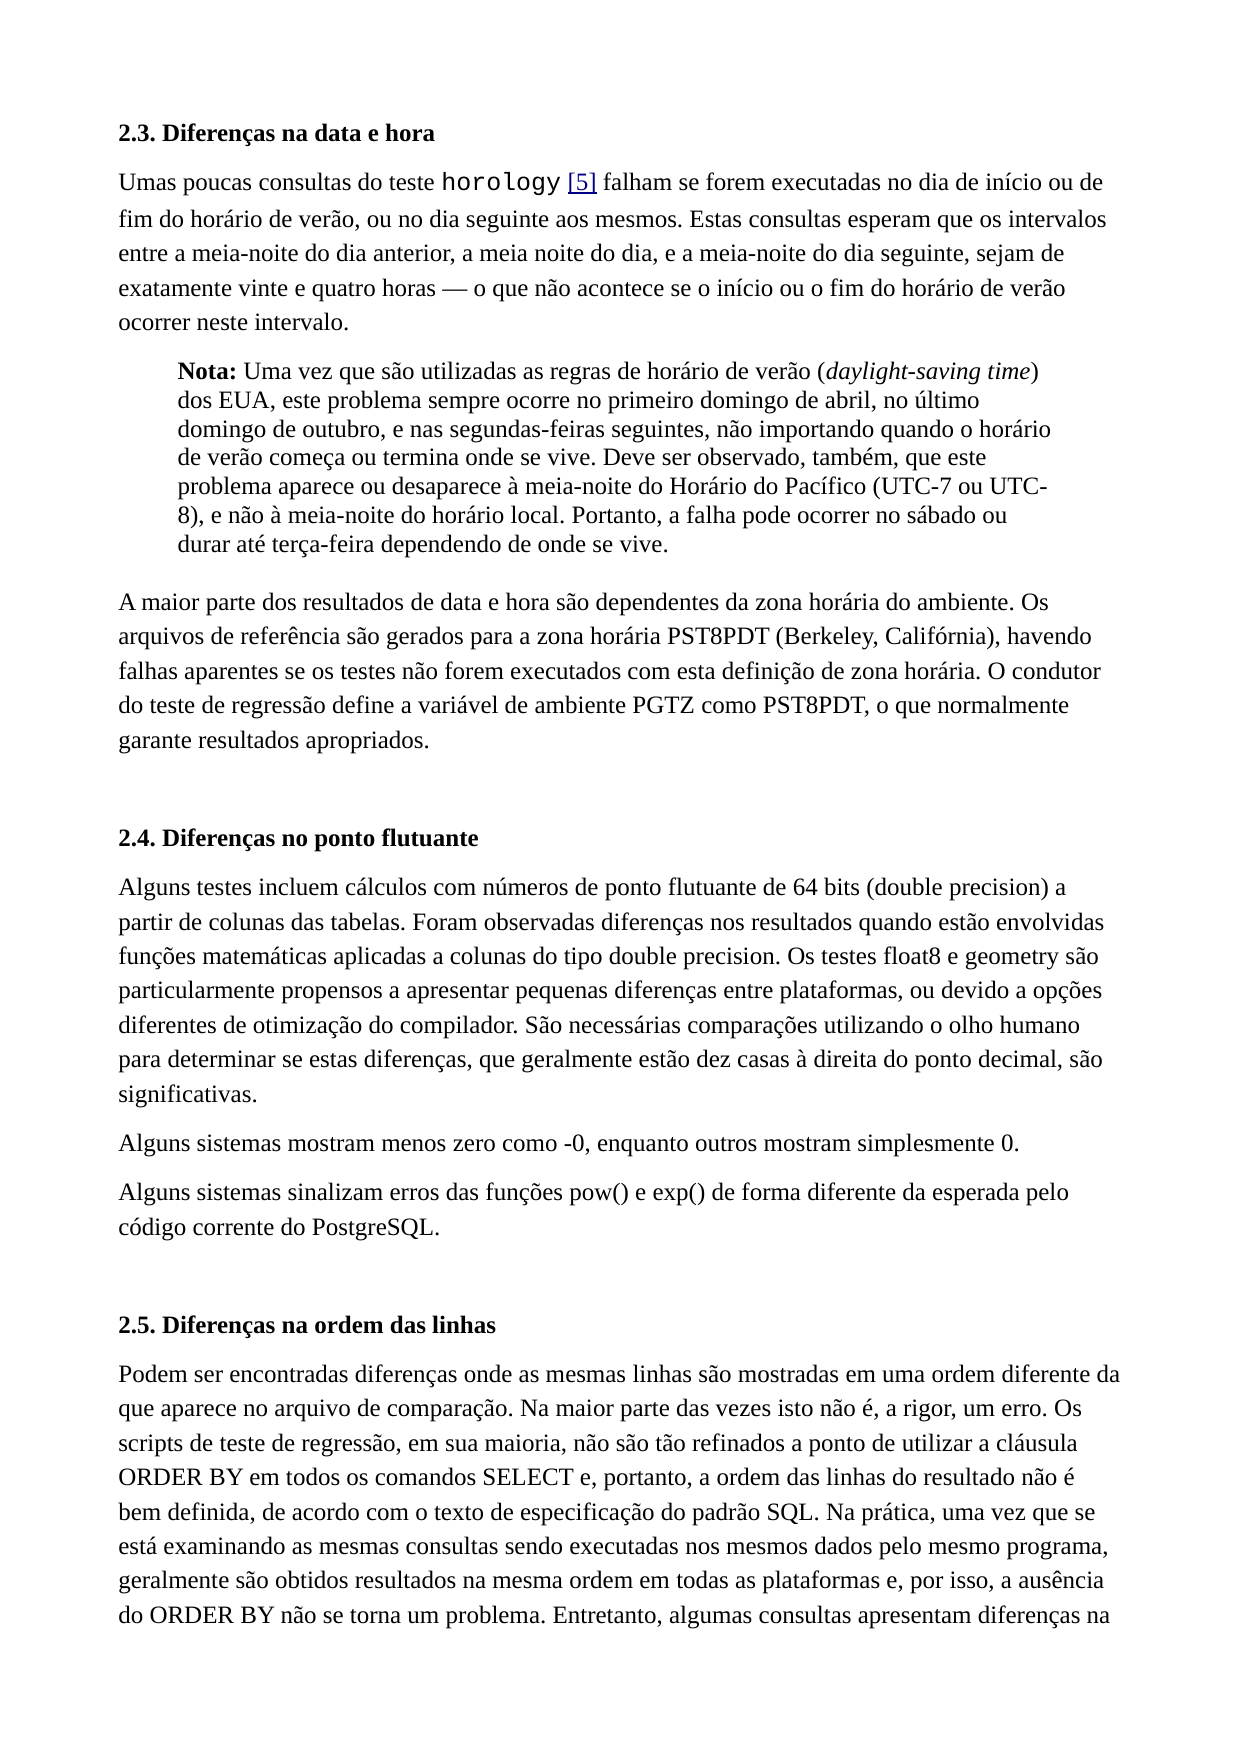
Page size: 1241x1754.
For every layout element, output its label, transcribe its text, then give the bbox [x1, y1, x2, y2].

text Podem ser encontradas diferenças onde as mesmas linhas são mostradas em uma ordem diferente da que aparece no arquivo de comparação. Na maior parte das vezes isto não é, a rigor, um erro. Os scripts de teste de regressão, em sua maioria, não são tão refinados a ponto de utilizar a cláusula ORDER BY em todos os comandos SELECT e, portanto, a ordem das linhas do resultado não é bem definida, de acordo com o texto de especificação do padrão SQL. Na prática, uma vez que se está examinando as mesmas consultas sendo executadas nos mesmos dados pelo mesmo programa, geralmente são obtidos resultados na mesma ordem em todas as plataformas e, por isso, a ausência do ORDER BY não se torna um problema. Entretanto, algumas consultas apresentam diferenças na [118, 1359, 1122, 1629]
text A maior parte dos resultados de data e hora são dependentes da zona horária do ambiente. Os arquivos de referência são gerados para a zona horária PST8PDT (Berkeley, Califórnia), havendo falhas aparentes se os testes não forem executados com esta definição de zona horária. O condutor do teste de regressão define a variável de ambiente PGTZ como PST8PDT, o que normalmente garante resultados apropriados. [118, 587, 1122, 754]
text Alguns sistemas sinalizam erros das funções pow() e exp() de forma diferente da esperada pelo código corrente do PostgreSQL. [118, 1177, 1122, 1240]
text Nota: Uma vez que são utilizadas as regras de horário de verão (daylight-saving time) dos EUA, este problema sempre ocorre no primeiro domingo de abril, no último domingo de outubro, e nas segundas-feiras seguintes, não importando quando o horário de verão começa ou termina onde se vive. Deve ser observado, também, que este problema aparece ou desaparece à meia-noite do Horário do Pacífico (UTC-7 ou UTC-8), e não à meia-noite do horário local. Portanto, a falha pode ocorrer no sábado ou durar até terça-feira dependendo de onde se vive. [177, 356, 1063, 557]
text Umas poucas consultas do teste horology [5] falham se forem executadas no dia de início ou de fim do horário de verão, ou no dia seguinte aos mesmos. Estas consultas esperam que os intervalos entre a meia-noite do dia anterior, a meia noite do dia, e a meia-noite do dia seguinte, sejam de exatamente vinte e quatro horas — o que não acontece se o início ou o fim do horário de verão ocorrer neste intervalo. [118, 167, 1122, 336]
text 2.3. Diferenças na data e hora [118, 118, 1122, 147]
text 2.5. Diferenças na ordem das linhas [118, 1310, 1122, 1338]
text 2.4. Diferenças no ponto flutuante [118, 823, 1122, 852]
text Alguns testes incluem cálculos com números de ponto flutuante de 64 bits (double precision) a partir de colunas das tabelas. Foram observadas diferenças nos resultados quando estão envolvidas funções matemáticas aplicadas a colunas do tipo double precision. Os testes float8 e geometry são particularmente propensos a apresentar pequenas diferenças entre plataformas, ou devido a opções diferentes de otimização do compilador. São necessárias comparações utilizando o olho humano para determinar se estas diferenças, que geralmente estão dez casas à direita do ponto decimal, são significativas. [118, 872, 1122, 1108]
text Alguns sistemas mostram menos zero como -0, enquanto outros mostram simplesmente 0. [118, 1128, 1122, 1157]
